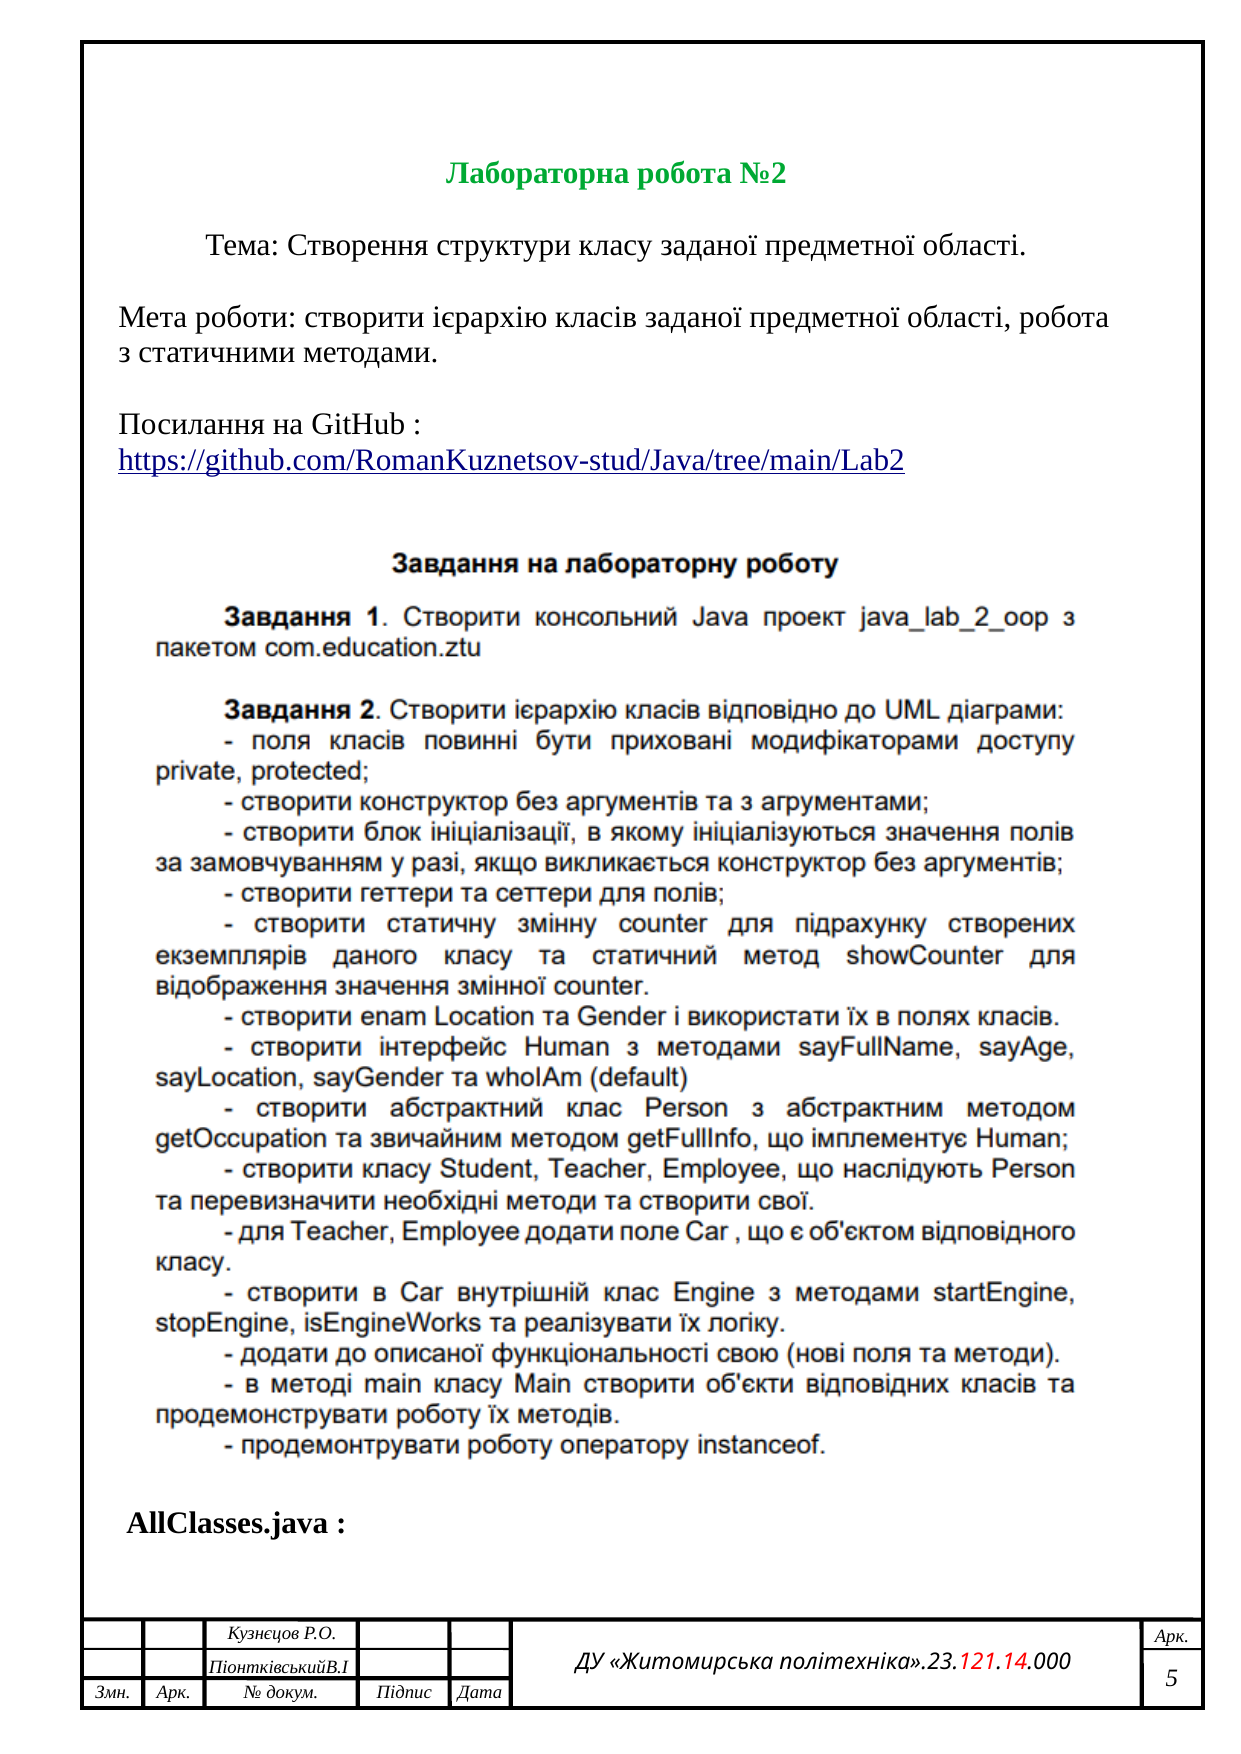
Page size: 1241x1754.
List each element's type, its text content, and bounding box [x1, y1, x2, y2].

picture [145, 533, 1150, 1469]
text Тема: Створення структури класу заданої предметної області. [118, 226, 1122, 262]
text AllClasses.java : [118, 1505, 1122, 1541]
text Мета роботи: створити ієрархію класів заданої предметної області, робота з статичними методами. [118, 298, 1122, 370]
text Посилання на GitHub : https://github.com/RomanKuznetsov-stud/Java/tree/main/Lab2 [118, 406, 1122, 477]
text Лабораторна робота №2 [118, 154, 1122, 190]
